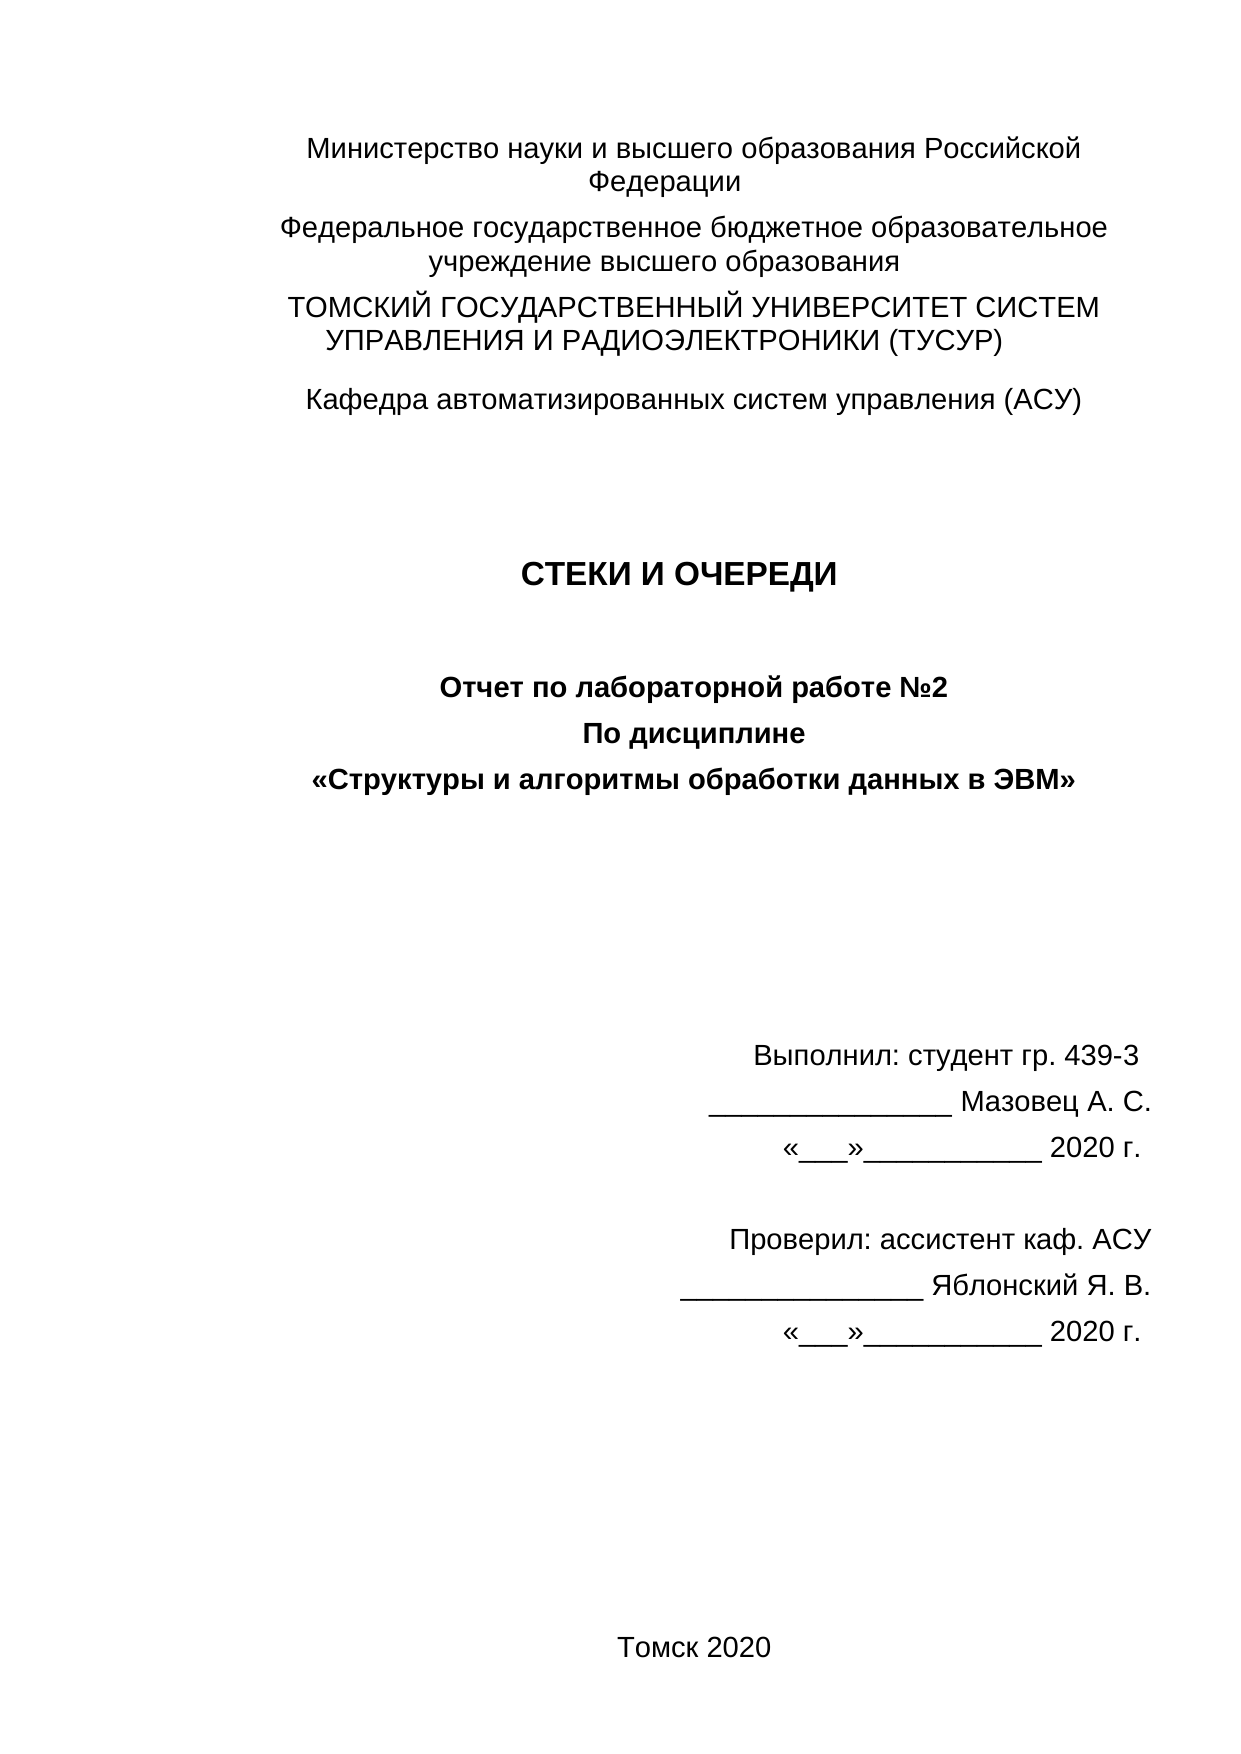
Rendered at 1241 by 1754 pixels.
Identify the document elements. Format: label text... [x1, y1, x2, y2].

text «___»___________ 2020 г. [694, 1130, 1152, 1164]
text Министерство науки и высшего образования Российской Федерации [177, 131, 1152, 198]
text Кафедра автоматизированных систем управления (АСУ) [177, 382, 1152, 415]
text Выполнил: студент гр. 439-3 [694, 1038, 1152, 1072]
text Федеральное государственное бюджетное образовательное учреждение высшего образования [177, 210, 1152, 277]
text По дисциплине [177, 716, 1152, 749]
text Проверил: ассистент каф. АСУ [532, 1222, 1152, 1256]
text «Структуры и алгоритмы обработки данных в ЭВМ» [177, 762, 1152, 795]
text ТОМСКИЙ ГОСУДАРСТВЕННЫЙ УНИВЕРСИТЕТ СИСТЕМ УПРАВЛЕНИЯ И РАДИОЭЛЕКТРОНИКИ (ТУСУР) [177, 290, 1152, 357]
text _______________ Яблонский Я. В. [177, 1268, 1152, 1302]
text _______________ Мазовец А. С. [177, 1084, 1152, 1118]
text «___»___________ 2020 г. [694, 1314, 1152, 1348]
text СТЕКИ И ОЧЕРЕДИ [177, 553, 1152, 592]
text Отчет по лабораторной работе №2 [177, 670, 1152, 703]
